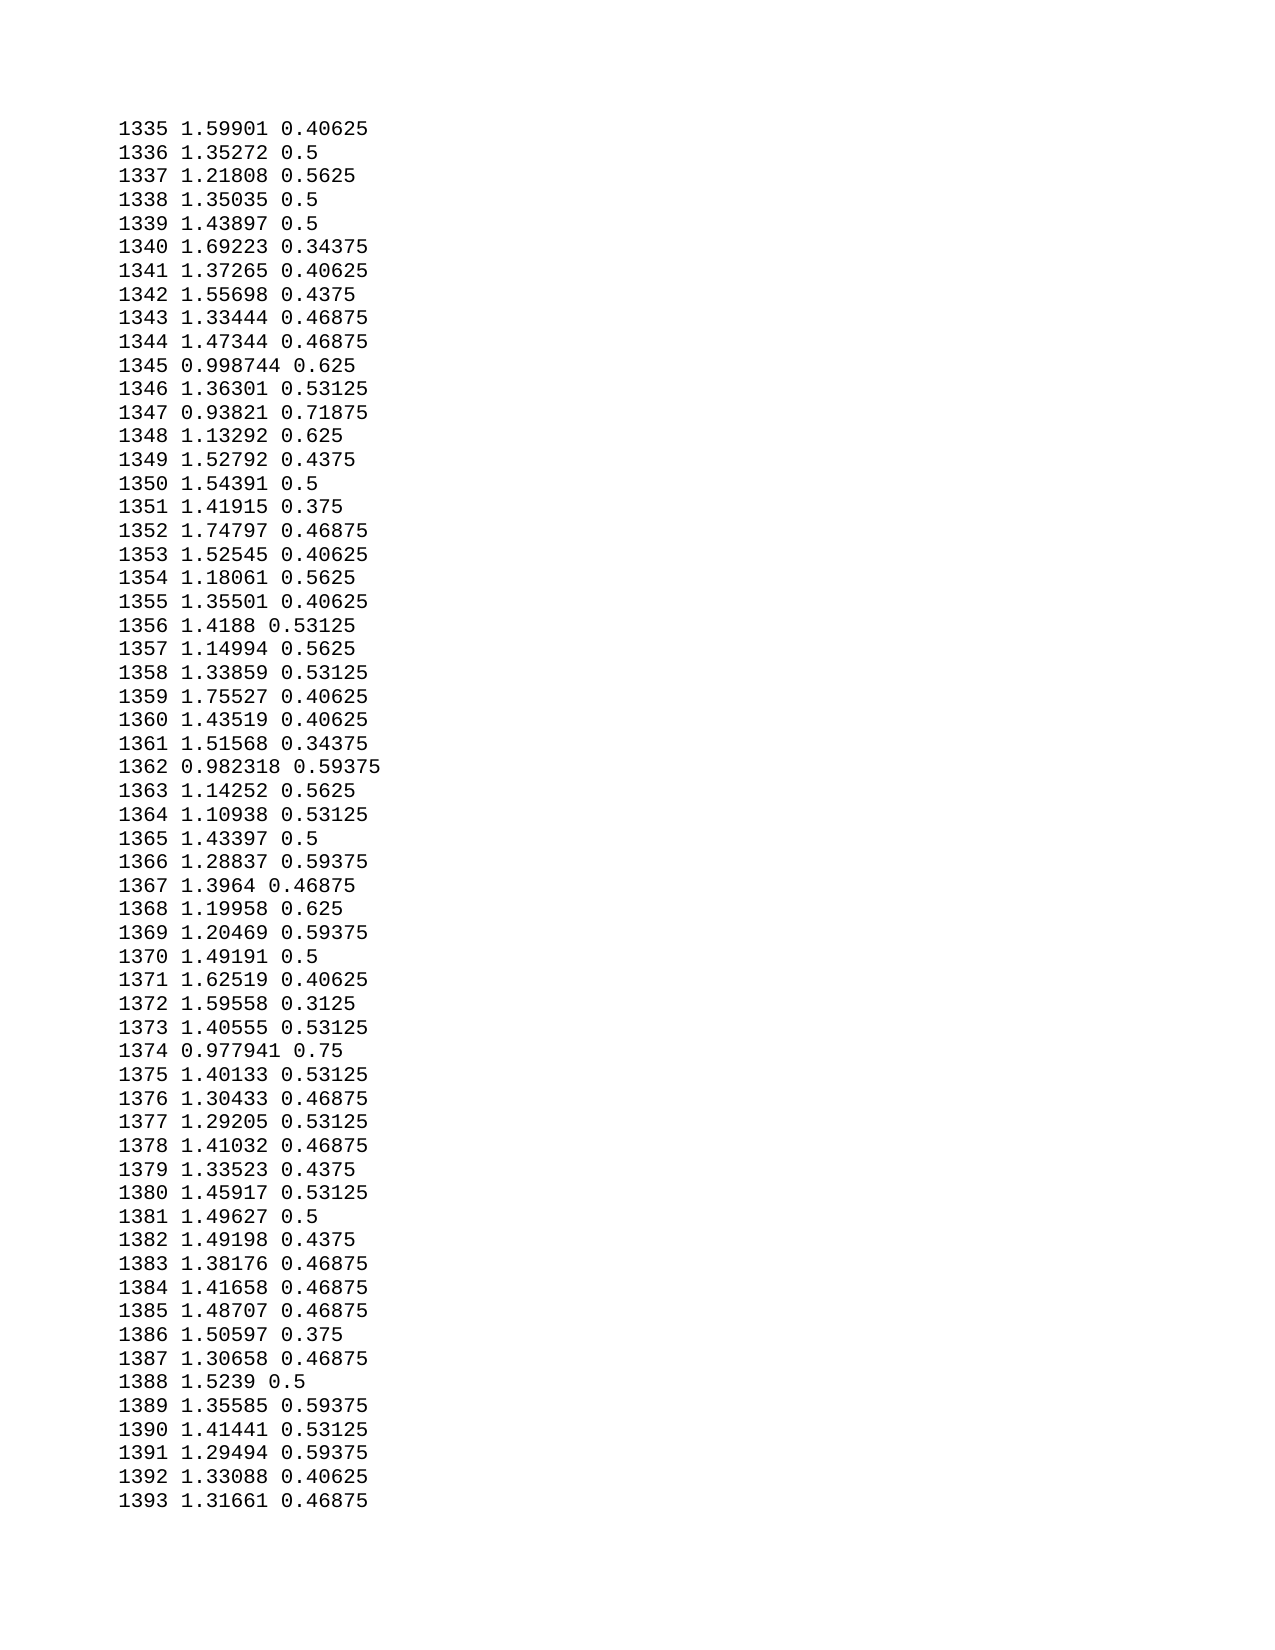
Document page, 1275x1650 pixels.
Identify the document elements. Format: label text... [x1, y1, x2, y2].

text 1375 1.40133 0.53125 [118, 1064, 1157, 1088]
text 1340 1.69223 0.34375 [118, 236, 1157, 260]
text 1372 1.59558 0.3125 [118, 993, 1157, 1017]
text 1343 1.33444 0.46875 [118, 307, 1157, 331]
text 1388 1.5239 0.5 [118, 1371, 1157, 1395]
text 1371 1.62519 0.40625 [118, 969, 1157, 993]
text 1377 1.29205 0.53125 [118, 1111, 1157, 1135]
text 1358 1.33859 0.53125 [118, 662, 1157, 686]
text 1356 1.4188 0.53125 [118, 615, 1157, 638]
text 1387 1.30658 0.46875 [118, 1348, 1157, 1371]
text 1373 1.40555 0.53125 [118, 1017, 1157, 1040]
text 1378 1.41032 0.46875 [118, 1135, 1157, 1158]
text 1374 0.977941 0.75 [118, 1040, 1157, 1064]
text 1352 1.74797 0.46875 [118, 520, 1157, 544]
text 1359 1.75527 0.40625 [118, 686, 1157, 709]
text 1367 1.3964 0.46875 [118, 875, 1157, 898]
text 1384 1.41658 0.46875 [118, 1277, 1157, 1300]
text 1354 1.18061 0.5625 [118, 567, 1157, 591]
text 1338 1.35035 0.5 [118, 189, 1157, 213]
text 1341 1.37265 0.40625 [118, 260, 1157, 284]
text 1335 1.59901 0.40625 [118, 118, 1157, 142]
text 1336 1.35272 0.5 [118, 142, 1157, 165]
text 1381 1.49627 0.5 [118, 1206, 1157, 1229]
text 1393 1.31661 0.46875 [118, 1489, 1157, 1513]
text 1370 1.49191 0.5 [118, 946, 1157, 969]
text 1382 1.49198 0.4375 [118, 1229, 1157, 1253]
text 1349 1.52792 0.4375 [118, 449, 1157, 473]
text 1391 1.29494 0.59375 [118, 1442, 1157, 1466]
text 1361 1.51568 0.34375 [118, 733, 1157, 757]
text 1347 0.93821 0.71875 [118, 402, 1157, 426]
text 1342 1.55698 0.4375 [118, 284, 1157, 307]
text 1389 1.35585 0.59375 [118, 1395, 1157, 1419]
text 1368 1.19958 0.625 [118, 898, 1157, 922]
text 1353 1.52545 0.40625 [118, 544, 1157, 567]
text 1355 1.35501 0.40625 [118, 591, 1157, 615]
text 1357 1.14994 0.5625 [118, 638, 1157, 662]
text 1386 1.50597 0.375 [118, 1324, 1157, 1348]
text 1346 1.36301 0.53125 [118, 378, 1157, 402]
text 1351 1.41915 0.375 [118, 496, 1157, 520]
text 1362 0.982318 0.59375 [118, 757, 1157, 780]
text 1376 1.30433 0.46875 [118, 1088, 1157, 1111]
text 1383 1.38176 0.46875 [118, 1253, 1157, 1277]
text 1360 1.43519 0.40625 [118, 709, 1157, 733]
text 1344 1.47344 0.46875 [118, 331, 1157, 354]
text 1390 1.41441 0.53125 [118, 1419, 1157, 1442]
text 1339 1.43897 0.5 [118, 213, 1157, 236]
text 1363 1.14252 0.5625 [118, 780, 1157, 804]
text 1337 1.21808 0.5625 [118, 165, 1157, 189]
text 1385 1.48707 0.46875 [118, 1300, 1157, 1324]
text 1369 1.20469 0.59375 [118, 922, 1157, 946]
text 1364 1.10938 0.53125 [118, 804, 1157, 827]
text 1392 1.33088 0.40625 [118, 1466, 1157, 1489]
text 1380 1.45917 0.53125 [118, 1182, 1157, 1206]
text 1379 1.33523 0.4375 [118, 1158, 1157, 1182]
text 1366 1.28837 0.59375 [118, 851, 1157, 875]
text 1350 1.54391 0.5 [118, 473, 1157, 496]
text 1348 1.13292 0.625 [118, 426, 1157, 449]
text 1365 1.43397 0.5 [118, 827, 1157, 851]
text 1345 0.998744 0.625 [118, 354, 1157, 378]
